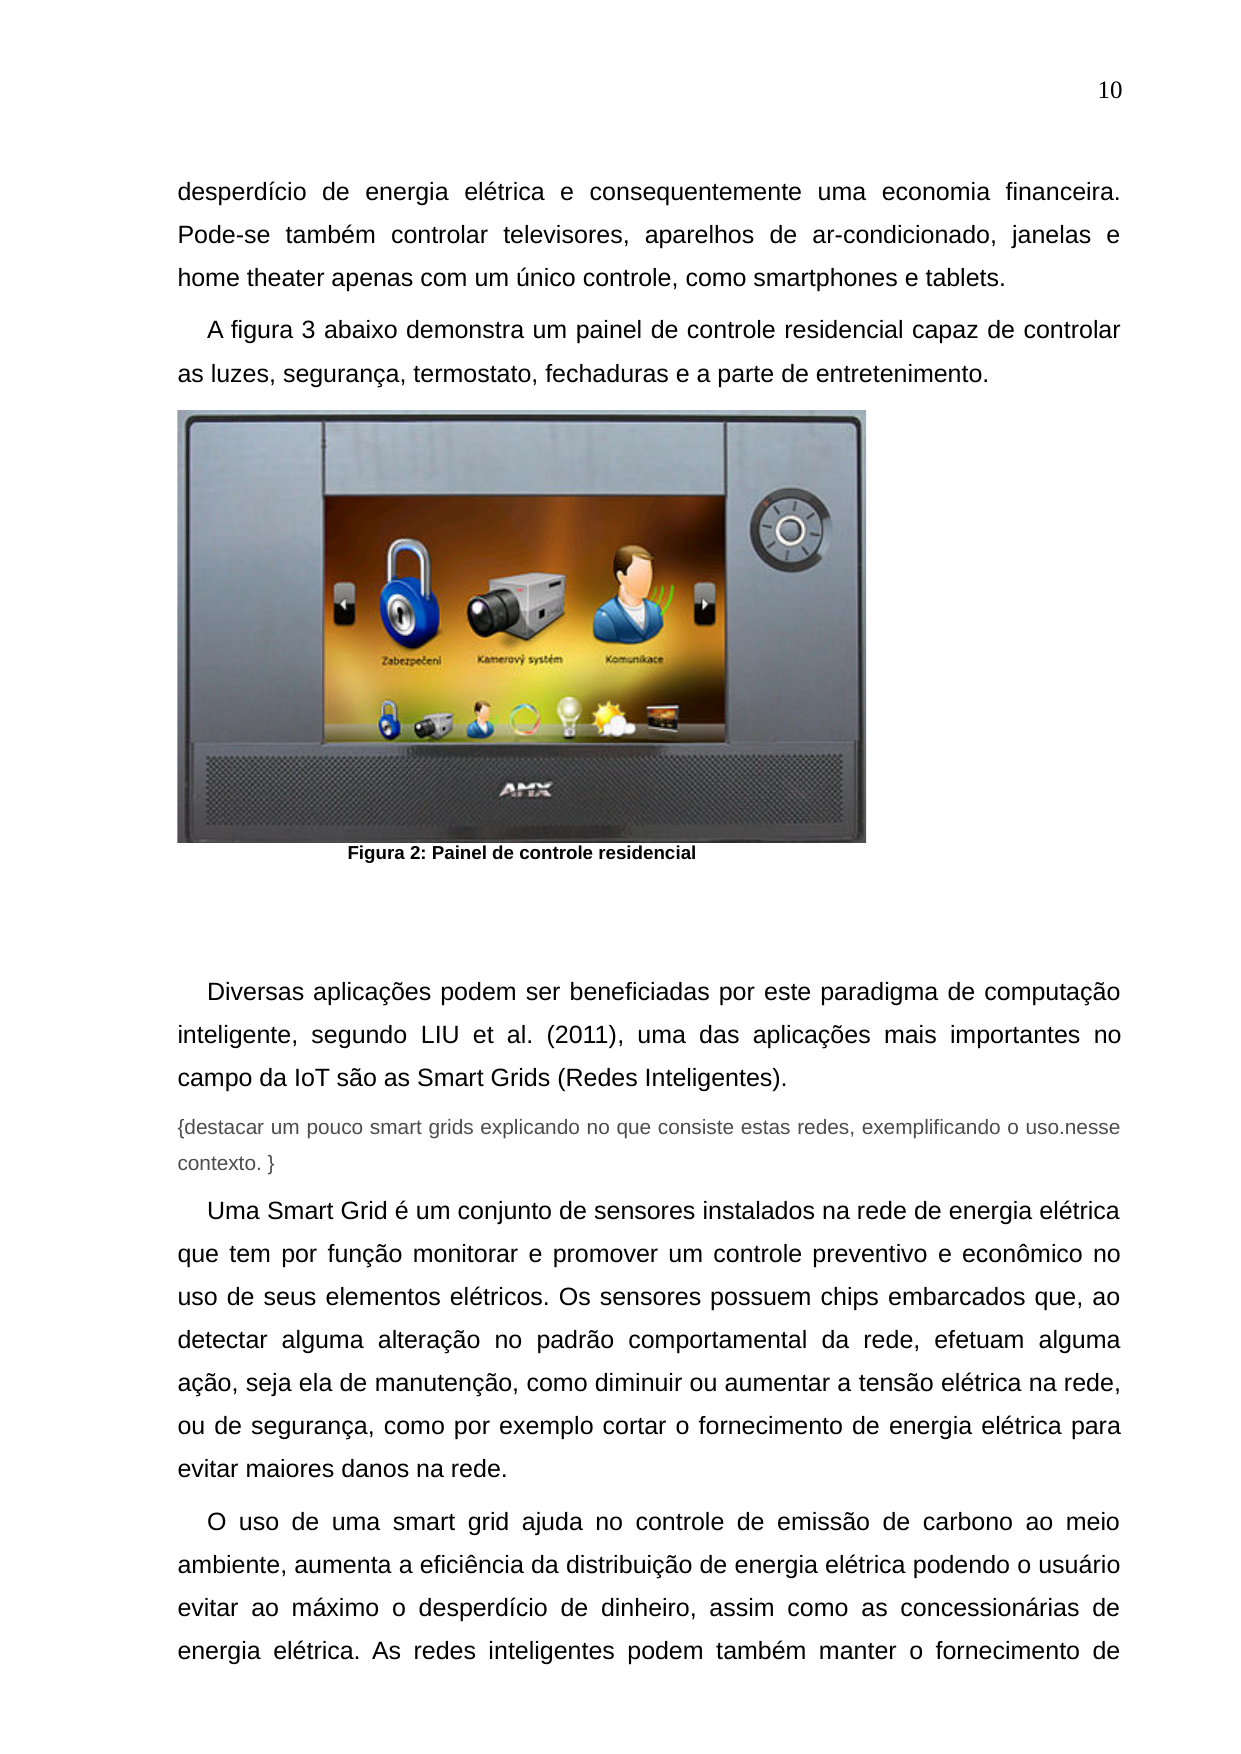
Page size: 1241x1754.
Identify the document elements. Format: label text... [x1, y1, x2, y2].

text Uma Smart Grid é um conjunto de sensores instalados na rede de energia elétrica que tem por função monitorar e promover um controle preventivo e econômico no uso de seus elementos elétricos. Os sensores possuem chips embarcados que, ao detectar alguma alteração no padrão comportamental da rede, efetuam alguma ação, seja ela de manutenção, como diminuir ou aumentar a tensão elétrica na rede, ou de segurança, como por exemplo cortar o fornecimento de energia elétrica para evitar maiores danos na rede. [177, 1196, 1122, 1483]
text {destacar um pouco smart grids explicando no que consiste estas redes, exemplificando o uso.nesse contexto. } [177, 1115, 1122, 1175]
text A figura 3 abaixo demonstra um painel de controle residencial capaz de controlar as luzes, segurança, termostato, fechaduras e a parte de entretenimento. [177, 316, 1122, 387]
text Diversas aplicações podem ser beneficiadas por este paradigma de computação inteligente, segundo LIU et al. (2011), uma das aplicações mais importantes no campo da IoT são as Smart Grids (Redes Inteligentes). [177, 976, 1122, 1091]
text Figura 2: Painel de controle residencial [177, 843, 866, 864]
text desperdício de energia elétrica e consequentemente uma economia financeira. Pode-se também controlar televisores, aparelhos de ar-condicionado, janelas e home theater apenas com um único controle, como smartphones e tablets. [177, 177, 1122, 292]
text O uso de uma smart grid ajuda no controle de emissão de carbono ao meio ambiente, aumenta a eficiência da distribuição de energia elétrica podendo o usuário evitar ao máximo o desperdício de dinheiro, assim como as concessionárias de energia elétrica. As redes inteligentes podem também manter o fornecimento de [177, 1506, 1122, 1664]
